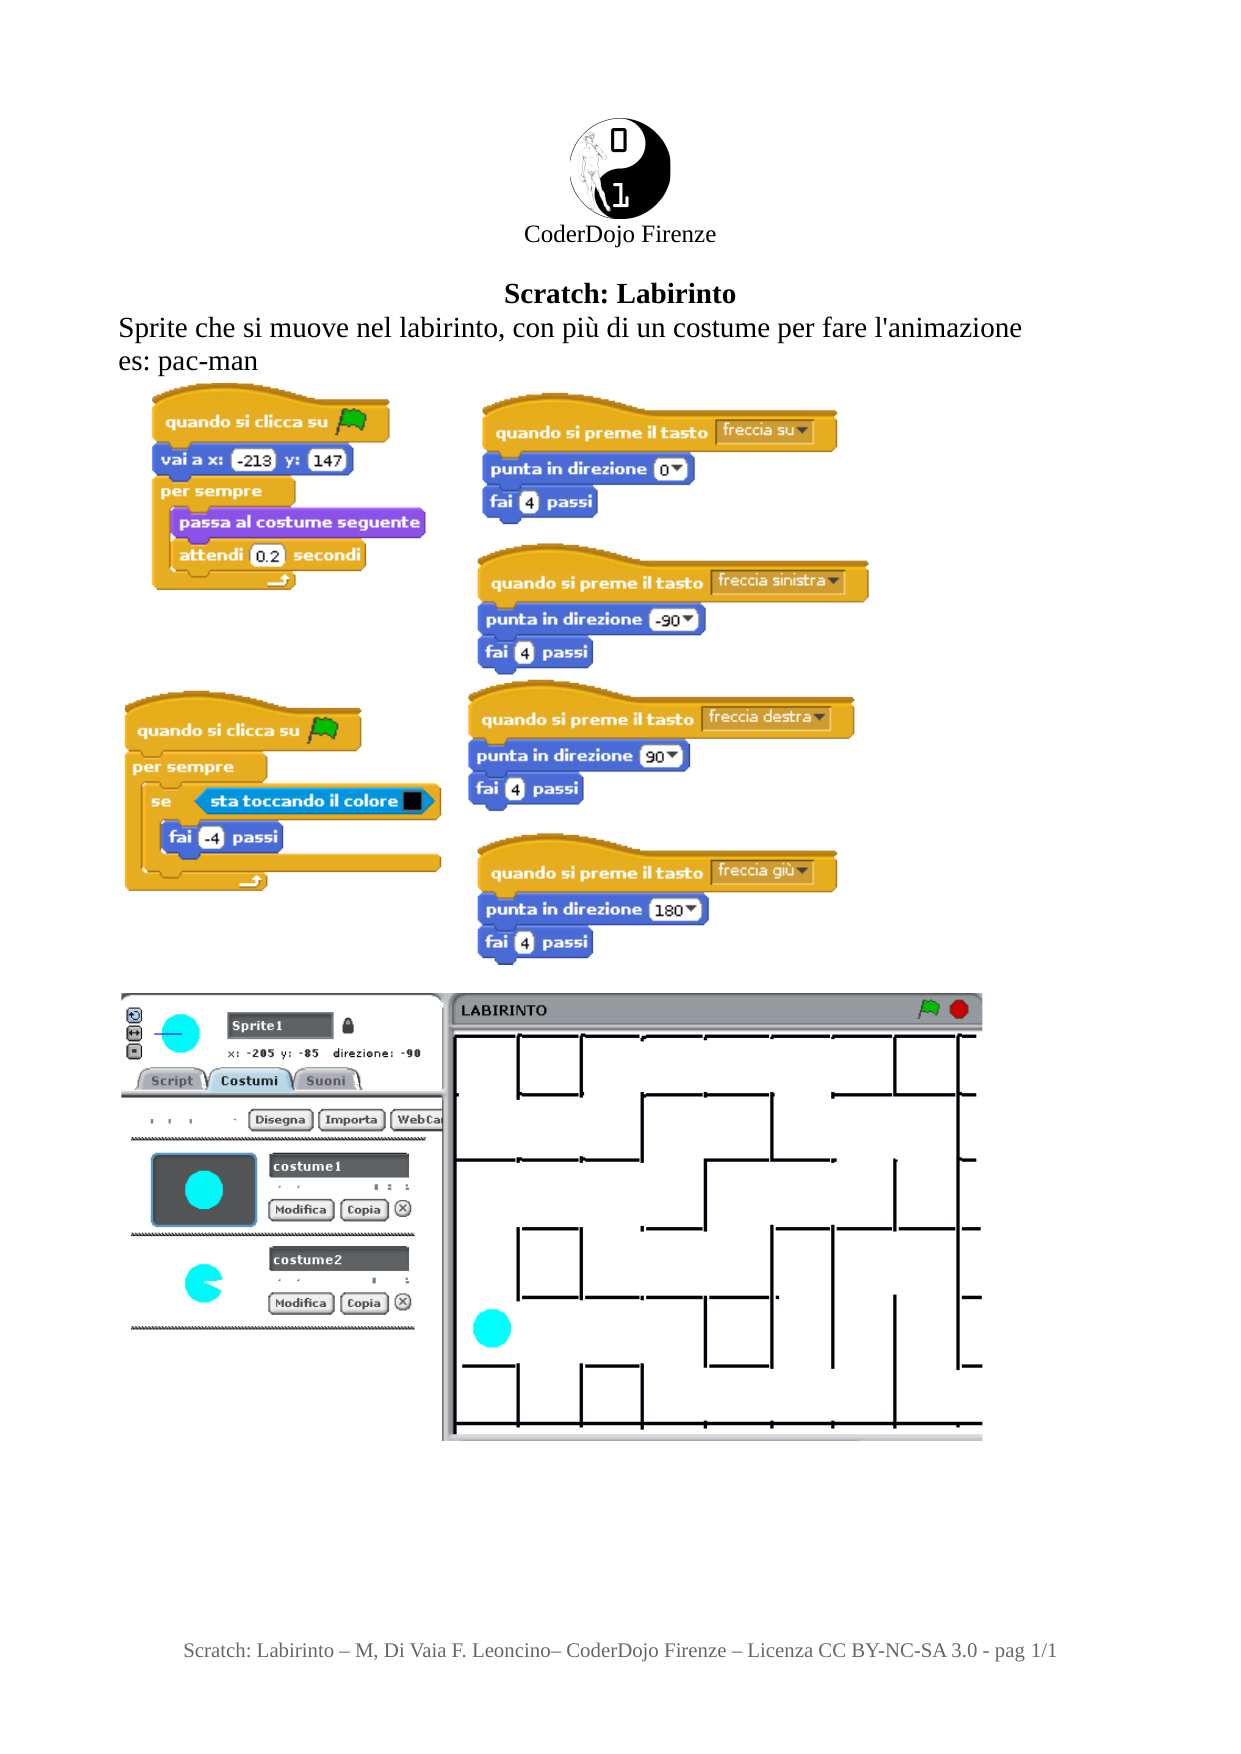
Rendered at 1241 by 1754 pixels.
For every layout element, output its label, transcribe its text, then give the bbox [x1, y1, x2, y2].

text es: pac-man [118, 343, 1122, 377]
text Scratch: Labirinto [118, 276, 1122, 310]
text CoderDojo Firenze [118, 118, 1122, 247]
picture [124, 383, 869, 965]
text Sprite che si muove nel labirinto, con più di un costume per fare l'animazione [118, 310, 1122, 343]
picture [121, 993, 983, 1441]
picture [570, 118, 671, 219]
